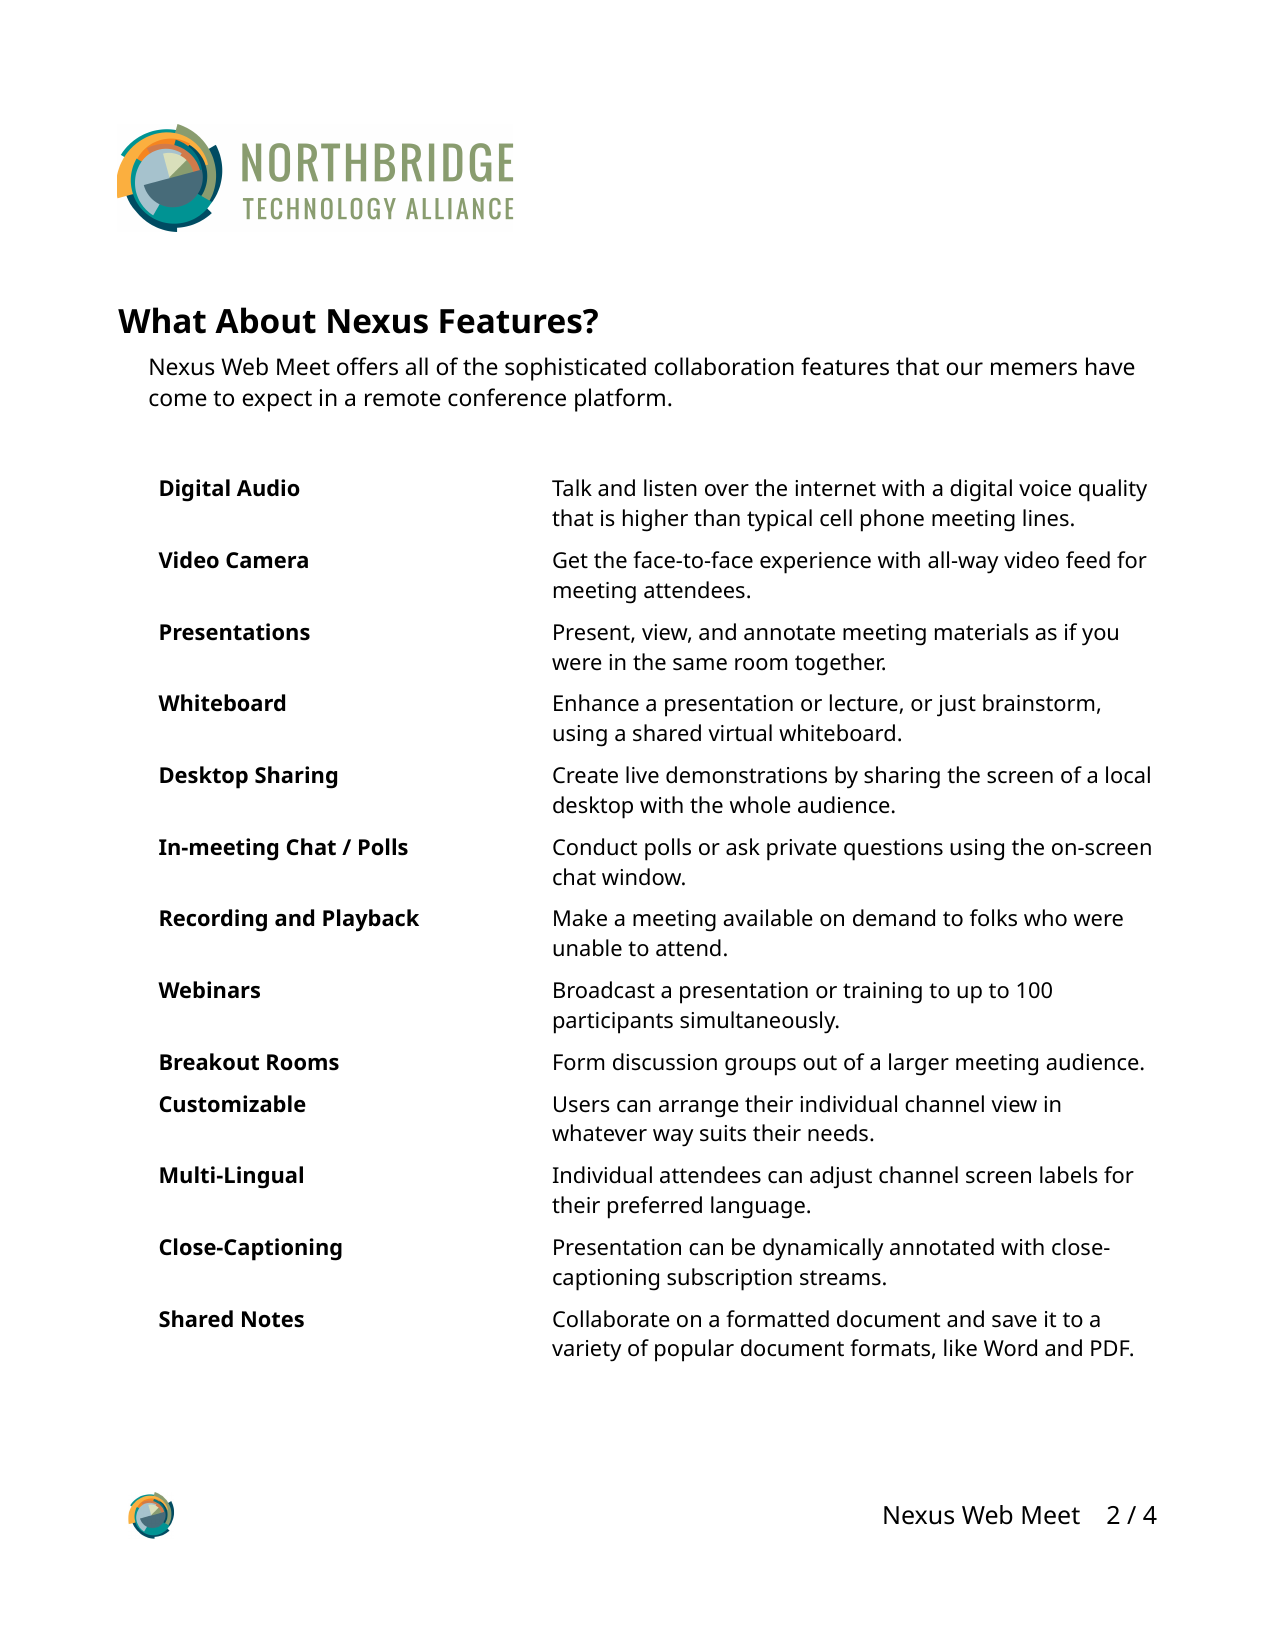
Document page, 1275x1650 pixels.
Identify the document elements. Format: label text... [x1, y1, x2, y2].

table_cell Presentations [122, 611, 516, 682]
picture [128, 1492, 175, 1539]
text Nexus Web Meet offers all of the sophisticated collaboration features that our memers have come to expect in a remote conference platform. [148, 351, 1157, 413]
table_cell Video Camera [122, 539, 516, 611]
table_cell Presentation can be dynamically annotated with close-captioning subscription streams. [516, 1226, 1162, 1297]
table_cell Breakout Rooms [122, 1041, 516, 1082]
picture [117, 124, 514, 232]
table_cell Webinars [122, 969, 516, 1041]
table_header Digital Audio [122, 467, 516, 539]
table_cell Multi-Lingual [122, 1154, 516, 1226]
table_cell Recording and Playback [122, 897, 516, 969]
table_cell Shared Notes [122, 1298, 516, 1369]
table_cell Whiteboard [122, 682, 516, 754]
table_cell Enhance a presentation or lecture, or just brainstorm, using a shared virtual whiteboard. [516, 682, 1162, 754]
table_cell Collaborate on a formatted document and save it to a variety of popular document formats, like Word and PDF. [516, 1298, 1162, 1369]
table_cell Desktop Sharing [122, 754, 516, 826]
table_cell Form discussion groups out of a larger meeting audience. [516, 1041, 1162, 1082]
table_cell Conduct polls or ask private questions using the on-screen chat window. [516, 826, 1162, 897]
table_cell In-meeting Chat / Polls [122, 826, 516, 897]
table_cell Get the face-to-face experience with all-way video feed for meeting attendees. [516, 539, 1162, 611]
table_cell Customizable [122, 1083, 516, 1154]
subtitle What About Nexus Features? [118, 298, 1157, 343]
table_cell Close-Captioning [122, 1226, 516, 1297]
table_cell Make a meeting available on demand to folks who were unable to attend. [516, 897, 1162, 969]
table_header Talk and listen over the internet with a digital voice quality that is higher than typical cell phone meeting lines. [516, 467, 1162, 539]
table_cell Individual attendees can adjust channel screen labels for their preferred language. [516, 1154, 1162, 1226]
table_cell Broadcast a presentation or training to up to 100 participants simultaneously. [516, 969, 1162, 1041]
table_cell Users can arrange their individual channel view in whatever way suits their needs. [516, 1083, 1162, 1154]
table_cell Create live demonstrations by sharing the screen of a local desktop with the whole audience. [516, 754, 1162, 826]
table_cell Present, view, and annotate meeting materials as if you were in the same room together. [516, 611, 1162, 682]
